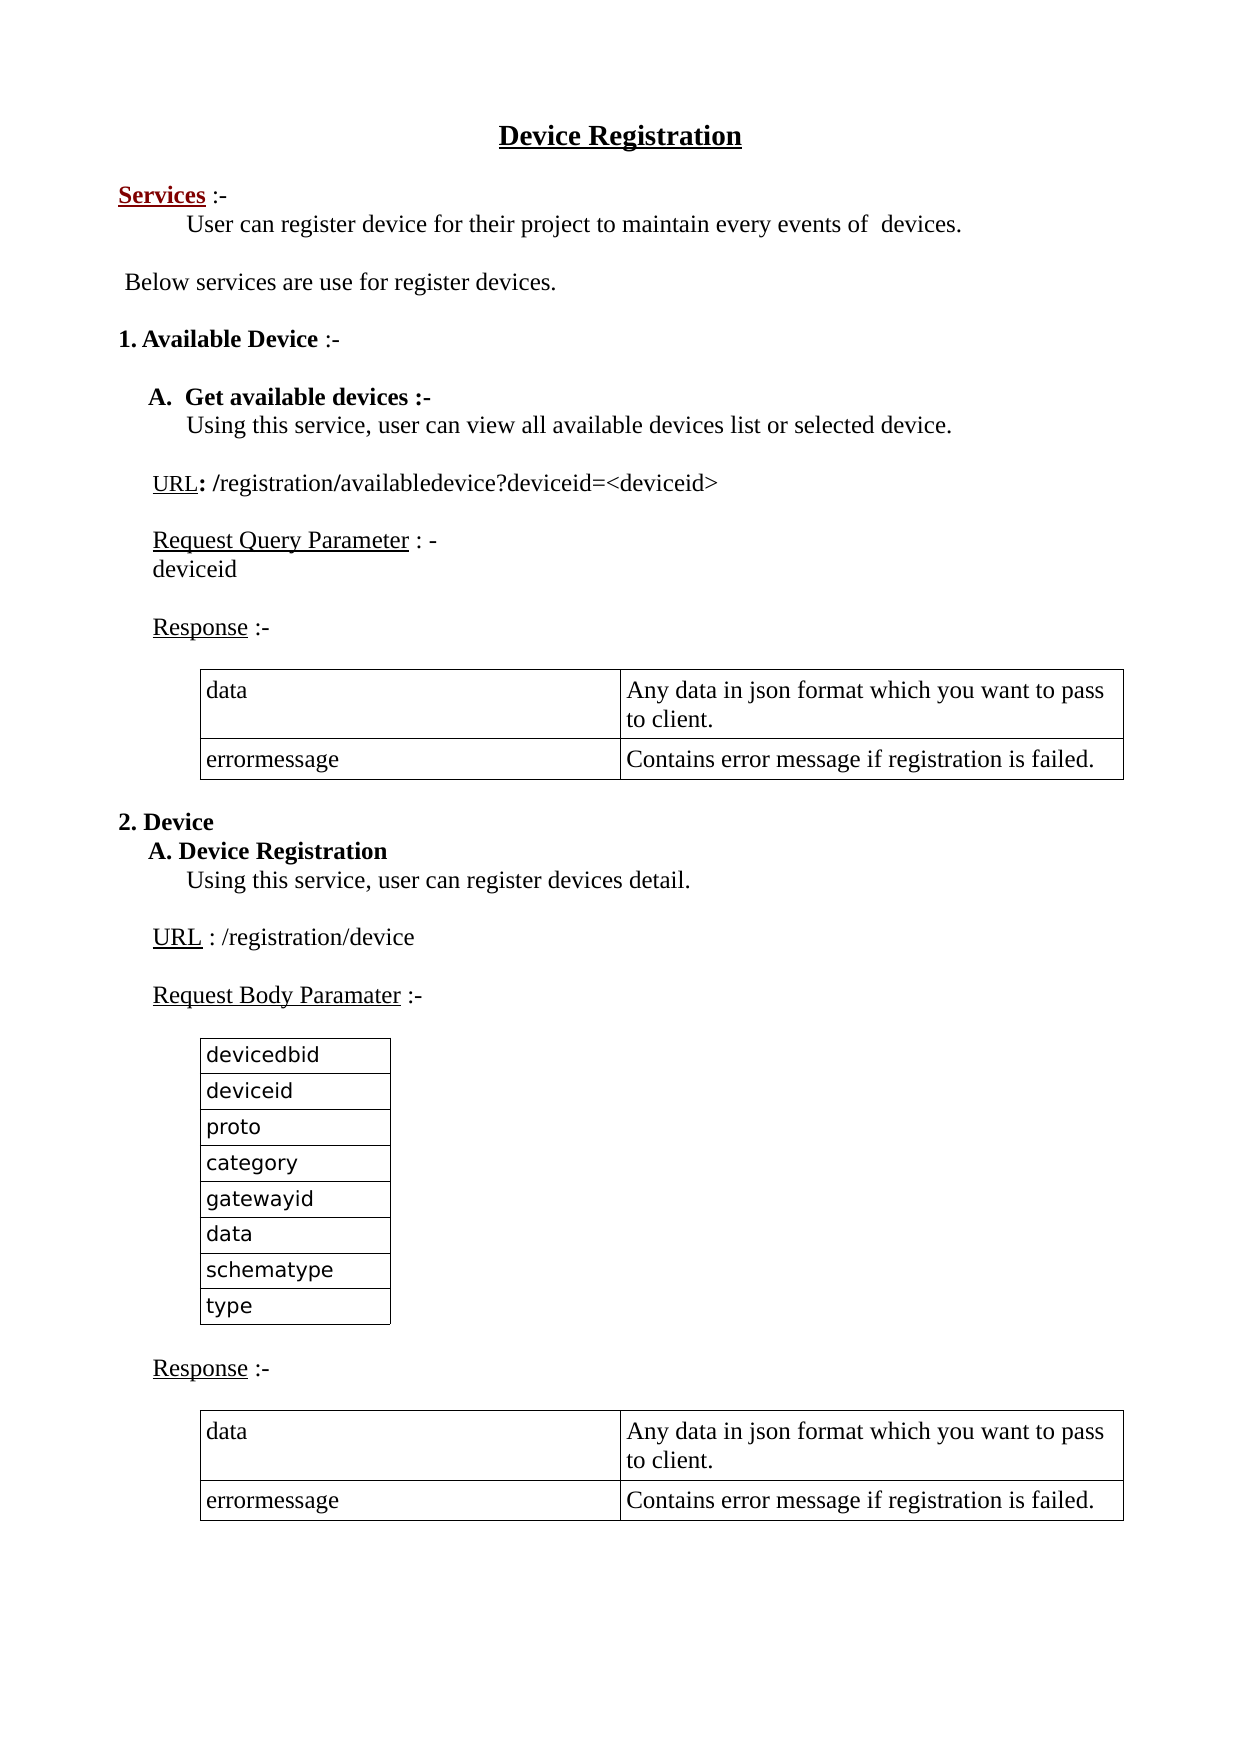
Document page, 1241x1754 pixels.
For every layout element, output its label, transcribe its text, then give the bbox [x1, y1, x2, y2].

table_cell data [201, 1218, 390, 1252]
text Using this service, user can register devices detail. [118, 865, 1122, 894]
table_cell Contains error message if registration is failed. [621, 739, 1123, 778]
text 2. Device [118, 807, 1122, 836]
text Using this service, user can view all available devices list or selected device. [118, 410, 1122, 439]
text User can register device for their project to maintain every events of devices. [118, 209, 1122, 238]
table_cell Contains error message if registration is failed. [621, 1481, 1123, 1520]
text Response :- [118, 1353, 1122, 1382]
table_header data [201, 1411, 620, 1479]
table_cell category [201, 1146, 390, 1181]
table_cell schematype [201, 1254, 390, 1288]
table_cell gatewayid [201, 1182, 390, 1217]
text URL : /registration/device [118, 922, 1122, 951]
text Below services are use for register devices. [118, 267, 1122, 295]
table_cell errormessage [201, 1481, 620, 1520]
table_cell errormessage [201, 739, 620, 778]
text Services :- [118, 180, 1122, 209]
text A. Get available devices :- [118, 382, 1122, 410]
text Device Registration [118, 118, 1122, 152]
table_header Any data in json format which you want to pass to client. [621, 1411, 1123, 1479]
text A. Device Registration [118, 836, 1122, 865]
text 1. Available Device :- [118, 324, 1122, 353]
table_cell type [201, 1289, 390, 1324]
text Response :- [118, 612, 1122, 640]
text URL: /registration/availabledevice?deviceid=<deviceid> [118, 468, 1122, 497]
table_header devicedbid [201, 1039, 390, 1073]
table_header data [201, 670, 620, 738]
table_cell deviceid [201, 1074, 390, 1109]
text Request Body Paramater :- [118, 980, 1122, 1009]
text deviceid [118, 554, 1122, 583]
text Request Query Parameter : - [118, 525, 1122, 554]
table_cell proto [201, 1110, 390, 1145]
table_header Any data in json format which you want to pass to client. [621, 670, 1123, 738]
